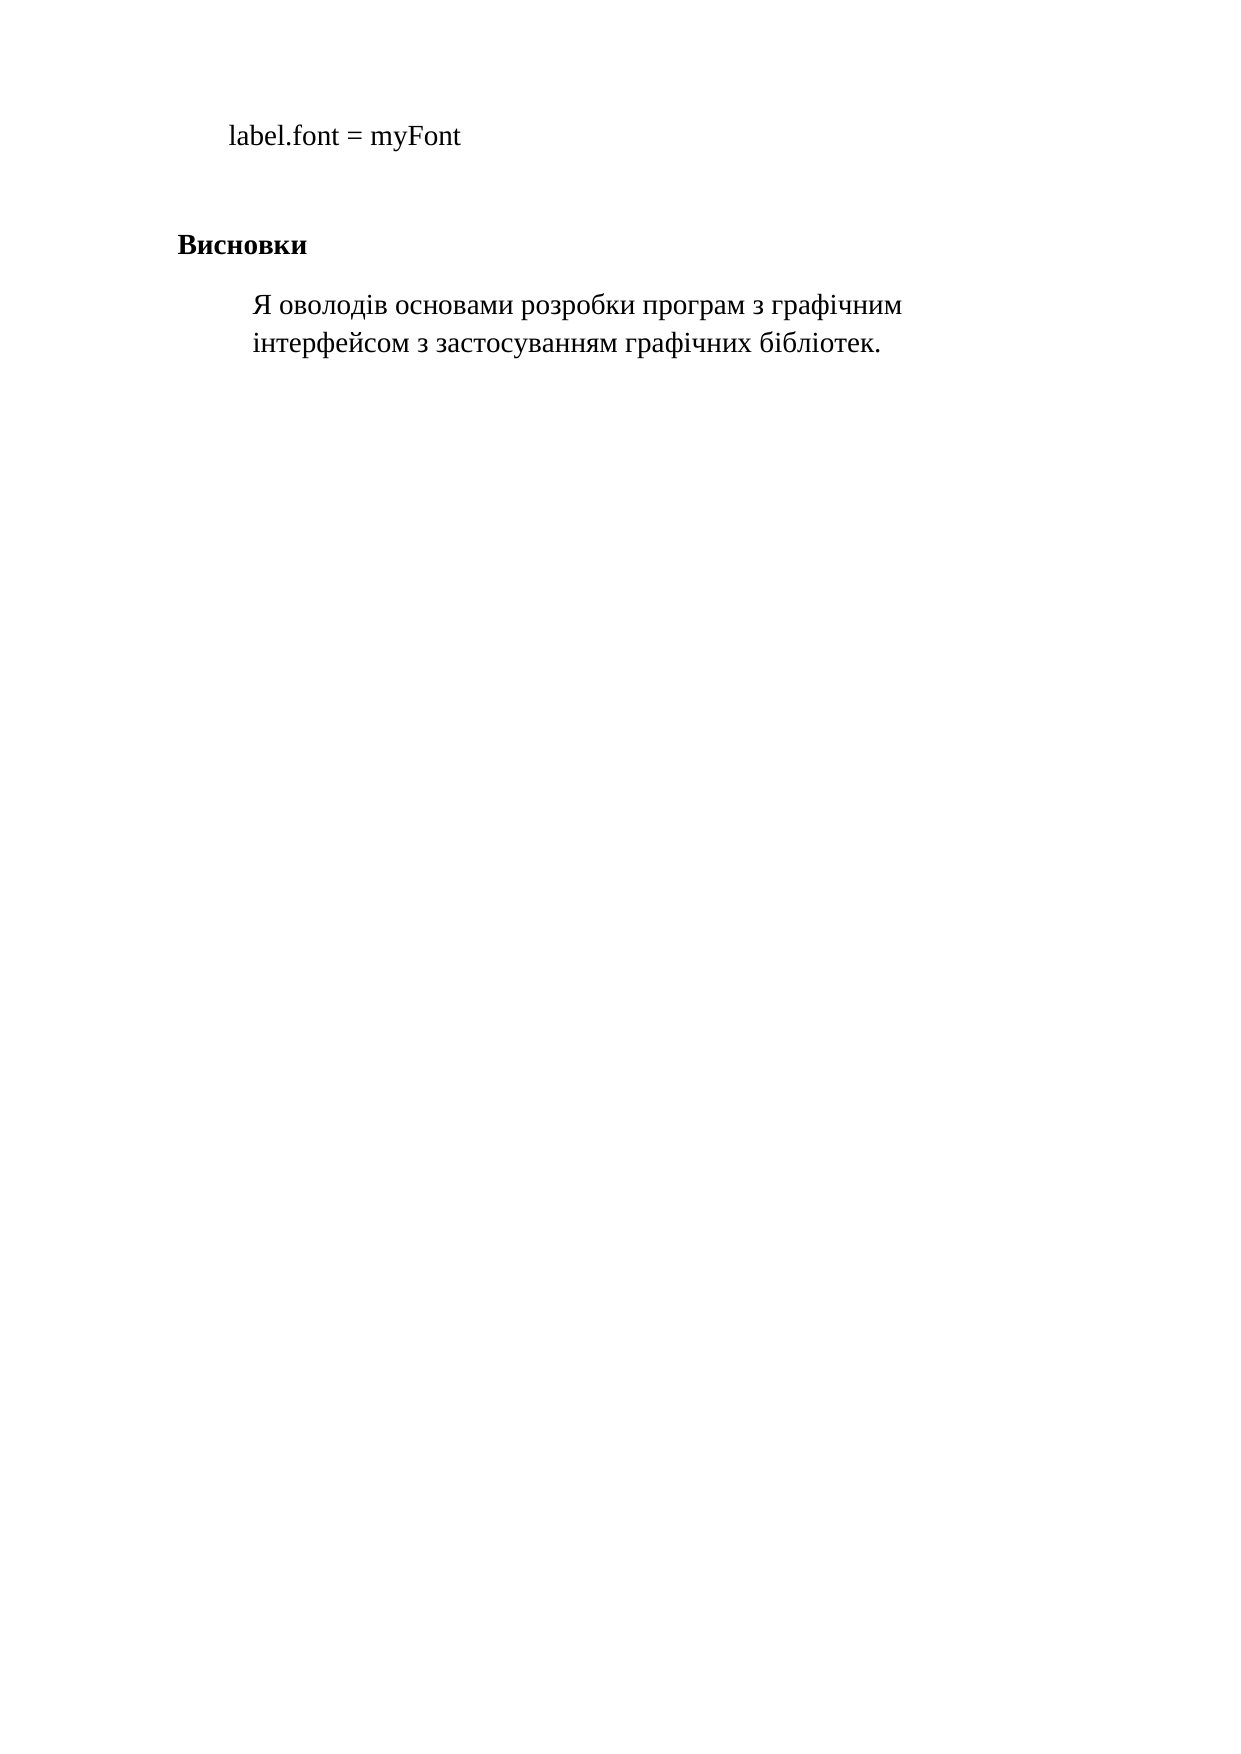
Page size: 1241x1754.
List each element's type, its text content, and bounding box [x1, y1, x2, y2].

text інтерфейсом з застосуванням графічних бібліотек. [177, 325, 1152, 359]
text Я оволодів основами розробки програм з графічним [177, 287, 1152, 320]
text Висновки [177, 227, 1152, 261]
text label.font = myFont [177, 118, 1152, 152]
